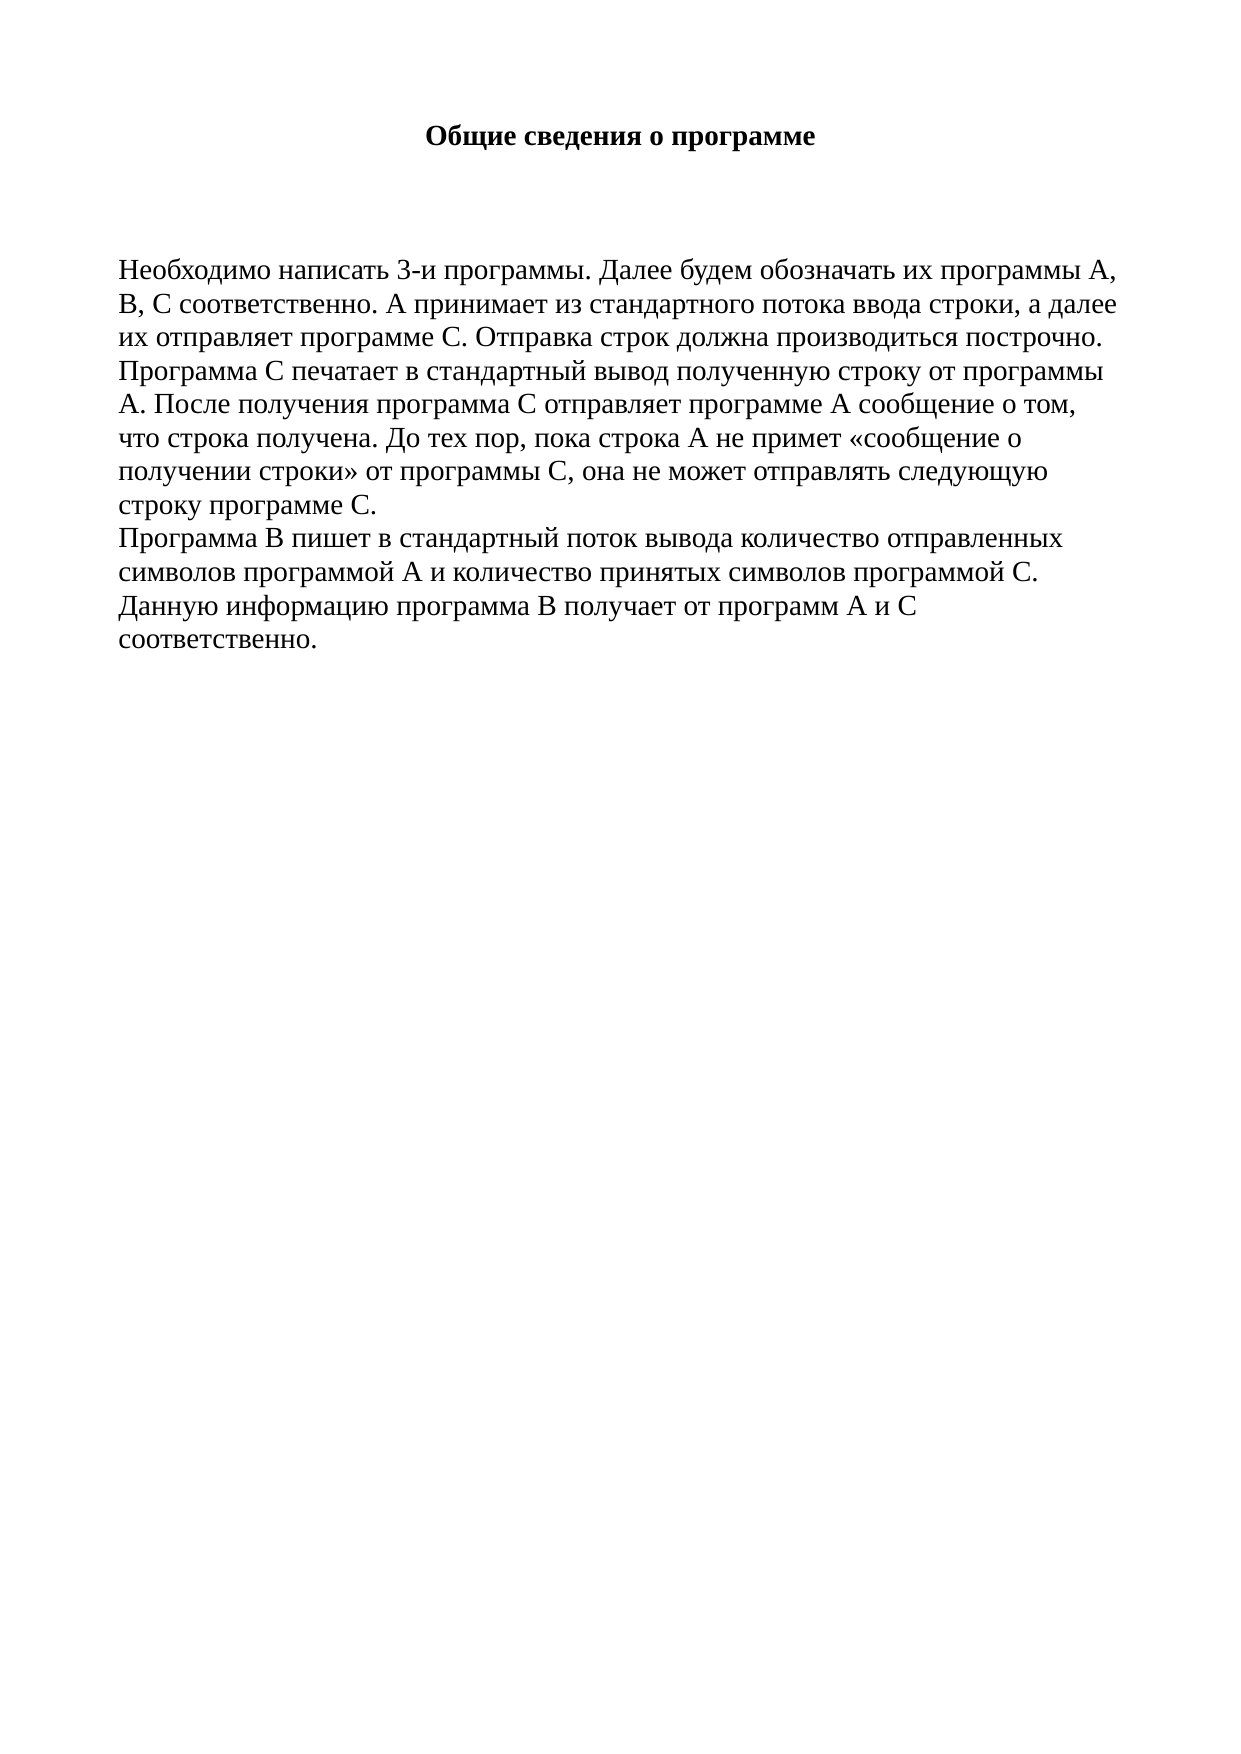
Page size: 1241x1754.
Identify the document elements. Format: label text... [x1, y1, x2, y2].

text Необходимо написать 3-и программы. Далее будем обозначать их программы A, B, C соответственно. А принимает из стандартного потока ввода строки, а далее их отправляет программе С. Отправка строк должна производиться построчно. Программа С печатает в стандартный вывод полученную строку от программы А. После получения программа С отправляет программе А сообщение о том, что строка получена. До тех пор, пока строка А не примет «сообщение о получении строки» от программы С, она не может отправлять следующую строку программе С. [118, 252, 1122, 521]
text Общие сведения о программе [118, 118, 1122, 152]
text Программа В пишет в стандартный поток вывода количество отправленных символов программой А и количество принятых символов программой С. Данную информацию программа В получает от программ А и С соответственно. [118, 521, 1122, 655]
